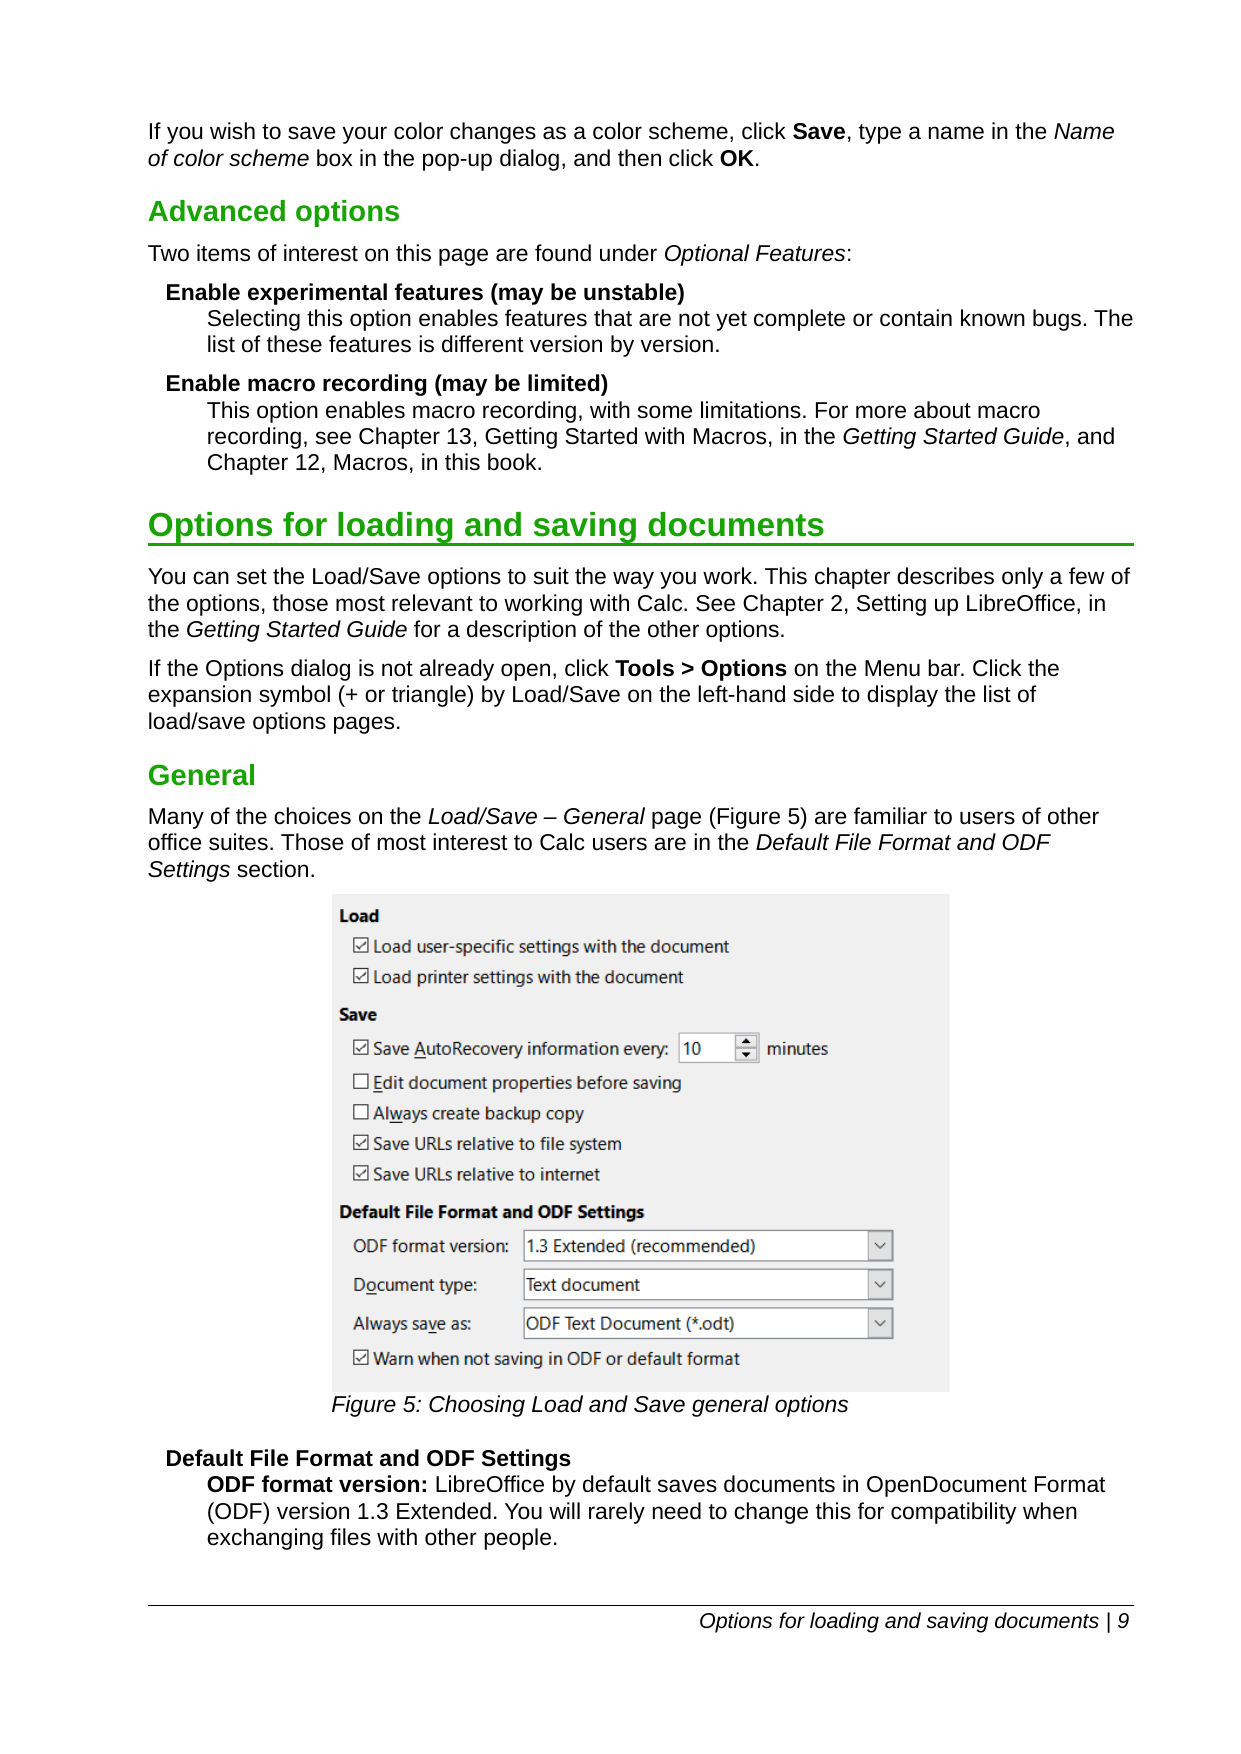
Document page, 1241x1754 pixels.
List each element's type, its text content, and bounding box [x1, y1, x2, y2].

text Enable experimental features (may be unstable) [165, 279, 1134, 305]
text If the Options dialog is not already open, click Tools > Options on the Menu bar. Click the expansion symbol (+ or triangle) by Load/Save on the left-hand side to display the list of load/save options pages. [148, 655, 1134, 734]
text Selecting this option enables features that are not yet complete or contain known bugs. The list of these features is different version by version. [207, 305, 1134, 358]
text This option enables macro recording, with some limitations. For more about macro recording, see Chapter 13, Getting Started with Macros, in the Getting Started Guide, and Chapter 12, Macros, in this book. [207, 397, 1134, 476]
text Figure 5: Choosing Load and Save general options [331, 894, 950, 1417]
picture [332, 894, 950, 1392]
text Enable macro recording (may be limited) [165, 370, 1134, 397]
text You can set the Load/Save options to suit the way you work. This chapter describes only a few of the options, those most relevant to working with Calc. See Chapter 2, Setting up LibreOffice, in the Getting Started Guide for a description of the other options. [148, 563, 1134, 642]
subtitle Advanced options [148, 194, 1134, 228]
text If you wish to save your color changes as a color scheme, click Save, type a name in the Name of color scheme box in the pop-up dialog, and then click OK. [148, 118, 1134, 171]
text Many of the choices on the Load/Save – General page (Figure 5) are familiar to users of other office suites. Those of most interest to Calc users are in the Default File Format and ODF Settings section. [148, 803, 1134, 882]
text ODF format version: LibreOffice by default saves documents in OpenDocument Format (ODF) version 1.3 Extended. You will rarely need to change this for compatibility when exchanging files with other people. [207, 1471, 1134, 1551]
text Default File Format and ODF Settings [165, 1445, 1134, 1471]
text Two items of interest on this page are found under Optional Features: [148, 240, 1134, 266]
subtitle General [148, 758, 1134, 791]
subtitle Options for loading and saving documents [148, 505, 1134, 543]
